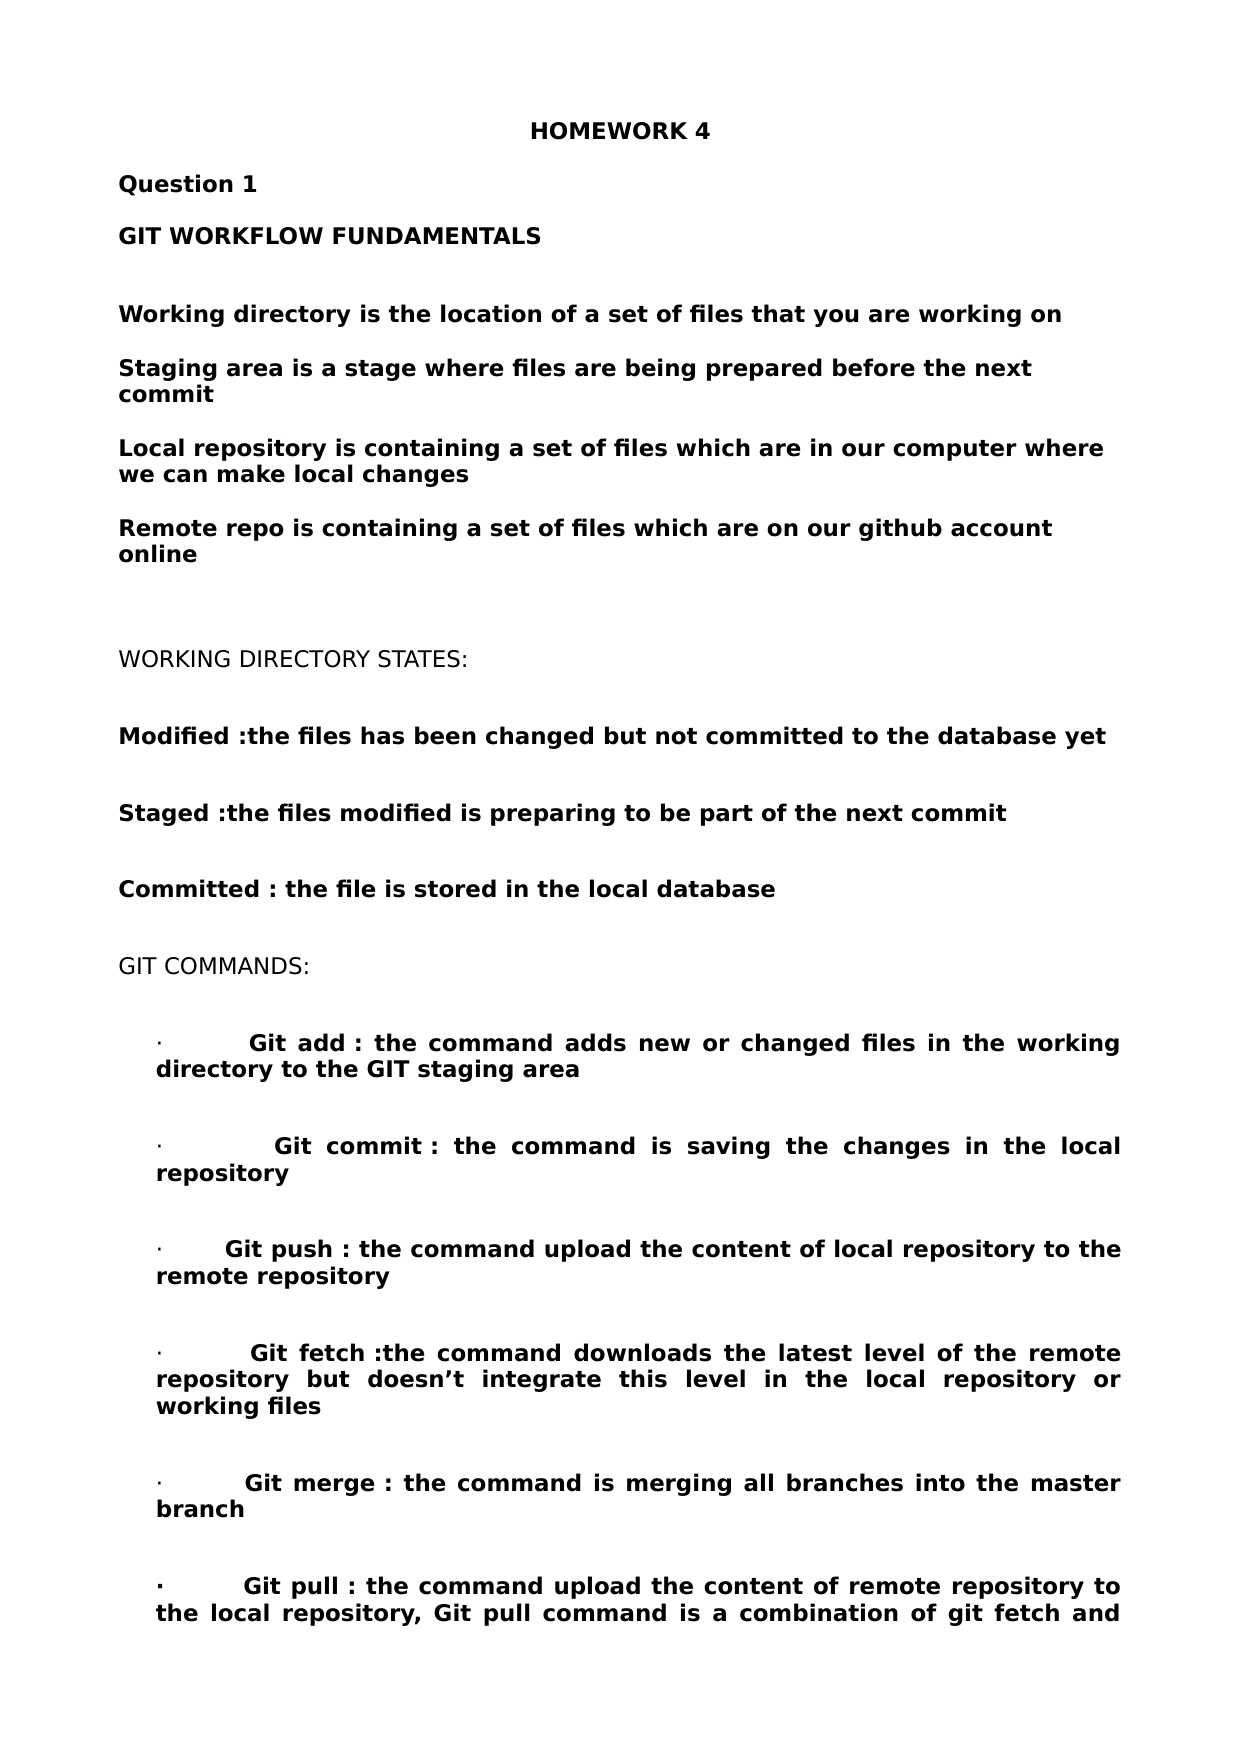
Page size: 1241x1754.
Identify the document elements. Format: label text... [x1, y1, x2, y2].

text Local repository is containing a set of files which are in our computer where we can make local changes [118, 435, 1122, 488]
text · Git pull : the command upload the content of remote repository to the local repository, Git pull command is a combination of git fetch and [156, 1573, 1122, 1626]
text GIT WORKFLOW FUNDAMENTALS [118, 223, 1122, 250]
text · Git merge : the command is merging all branches into the master branch [156, 1470, 1122, 1523]
text Committed : the file is stored in the local database [118, 876, 1122, 903]
text GIT COMMANDS: [118, 953, 1122, 980]
text Question 1 [118, 171, 1122, 198]
text HOMEWORK 4 [118, 118, 1122, 145]
text Modified :the files has been changed but not committed to the database yet [118, 723, 1122, 750]
text Staging area is a stage where files are being prepared before the next commit [118, 355, 1122, 408]
text · Git commit : the command is saving the changes in the local repository [156, 1133, 1122, 1186]
text Staged :the files modified is preparing to be part of the next commit [118, 800, 1122, 826]
text · Git push : the command upload the content of local repository to the remote repository [156, 1236, 1122, 1290]
text · Git fetch :the command downloads the latest level of the remote repository but doesn’t integrate this level in the local repository or working files [156, 1340, 1122, 1420]
text Remote repo is containing a set of files which are on our github account online [118, 515, 1122, 568]
text Working directory is the location of a set of files that you are working on [118, 301, 1122, 328]
text · Git add : the command adds new or changed files in the working directory to the GIT staging area [156, 1030, 1122, 1083]
text WORKING DIRECTORY STATES: [118, 646, 1122, 673]
